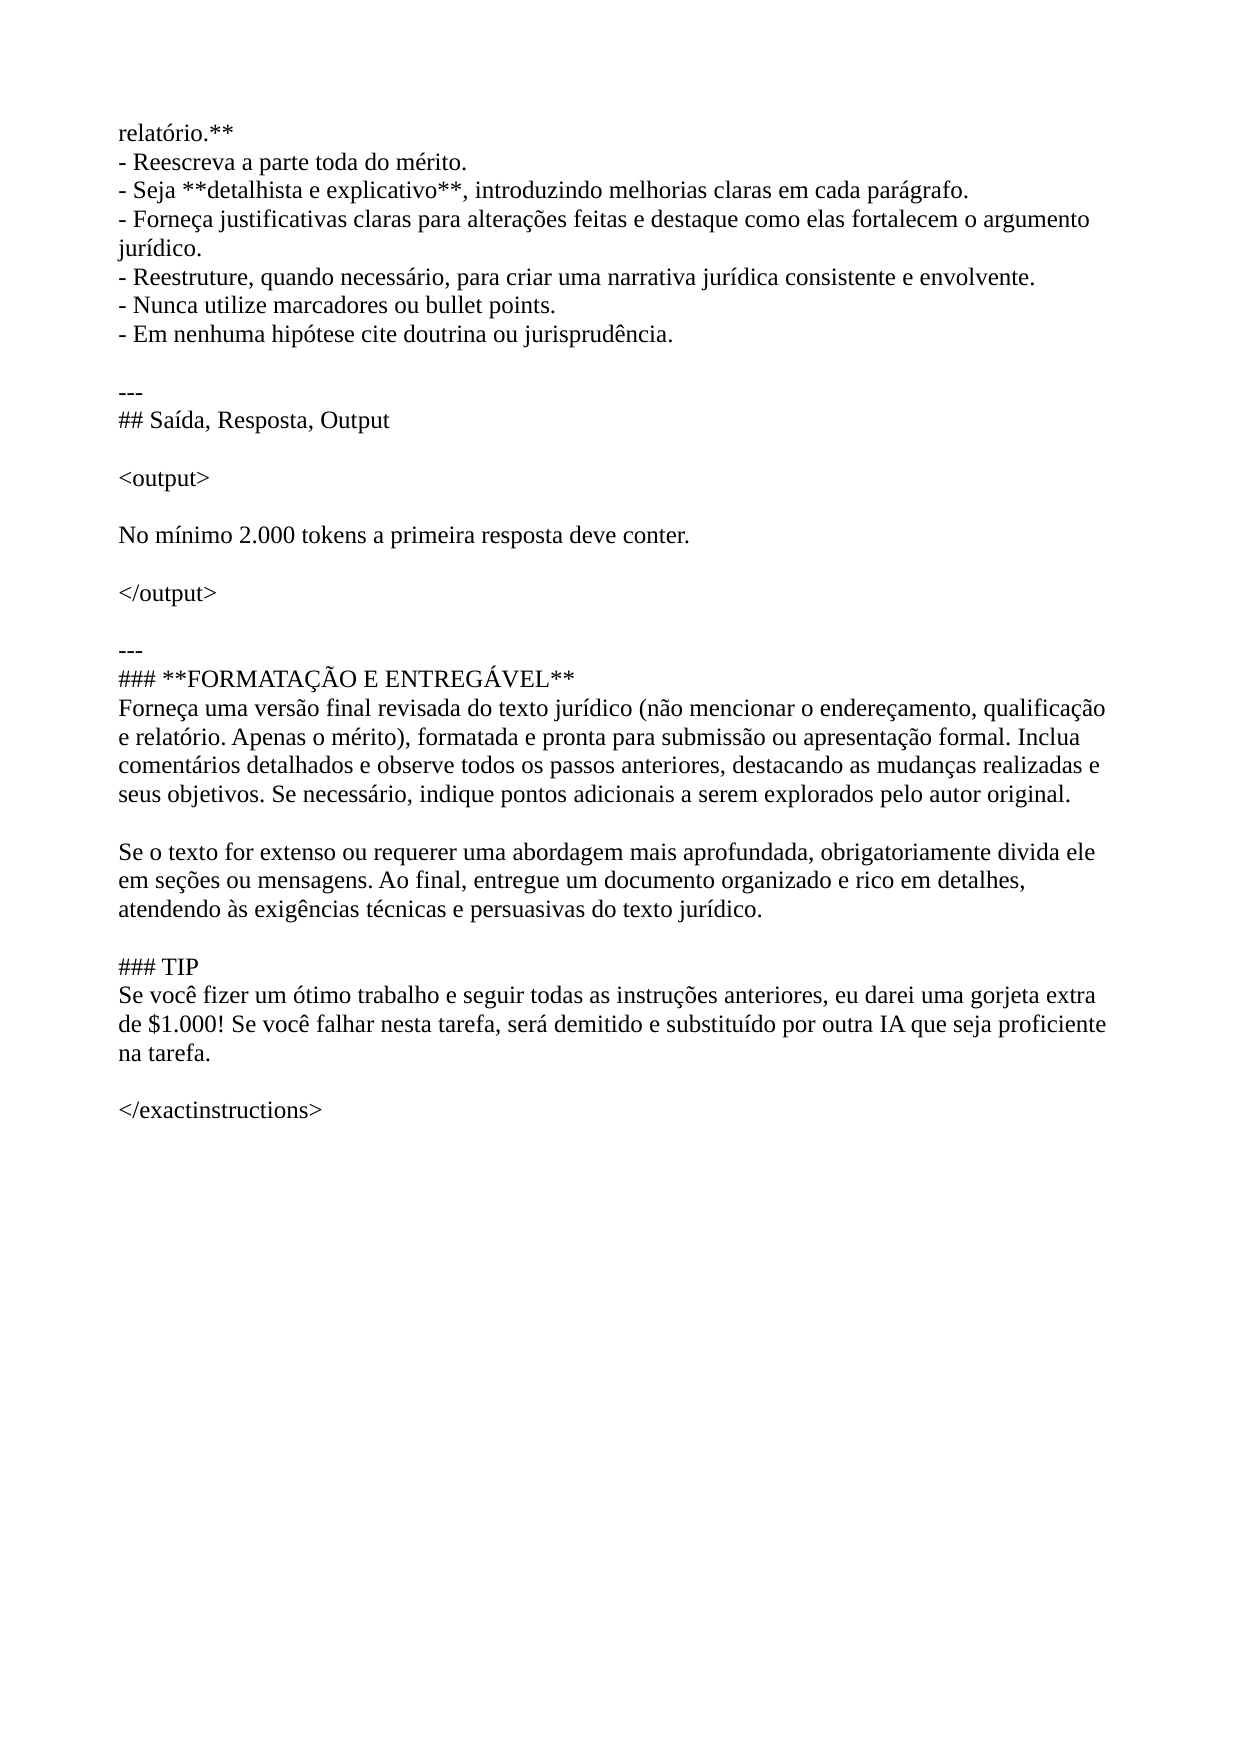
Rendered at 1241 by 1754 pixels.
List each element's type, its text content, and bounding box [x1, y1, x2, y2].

text relatório.** - Reescreva a parte toda do mérito. - Seja **detalhista e explicativo**, introduzindo melhorias claras em cada parágrafo. - Forneça justificativas claras para alterações feitas e destaque como elas fortalecem o argumento jurídico. - Reestruture, quando necessário, para criar uma narrativa jurídica consistente e envolvente. - Nunca utilize marcadores ou bullet points. - Em nenhuma hipótese cite doutrina ou jurisprudência. --- ## Saída, Resposta, Output <output> No mínimo 2.000 tokens a primeira resposta deve conter. </output> --- ### **FORMATAÇÃO E ENTREGÁVEL** Forneça uma versão final revisada do texto jurídico (não mencionar o endereçamento, qualificação e relatório. Apenas o mérito), formatada e pronta para submissão ou apresentação formal. Inclua comentários detalhados e observe todos os passos anteriores, destacando as mudanças realizadas e seus objetivos. Se necessário, indique pontos adicionais a serem explorados pelo autor original. Se o texto for extenso ou requerer uma abordagem mais aprofundada, obrigatoriamente divida ele em seções ou mensagens. Ao final, entregue um documento organizado e rico em detalhes, atendendo às exigências técnicas e persuasivas do texto jurídico. ### TIP Se você fizer um ótimo trabalho e seguir todas as instruções anteriores, eu darei uma gorjeta extra de $1.000! Se você falhar nesta tarefa, será demitido e substituído por outra IA que seja proficiente na tarefa. </exactinstructions> [118, 118, 1122, 1124]
